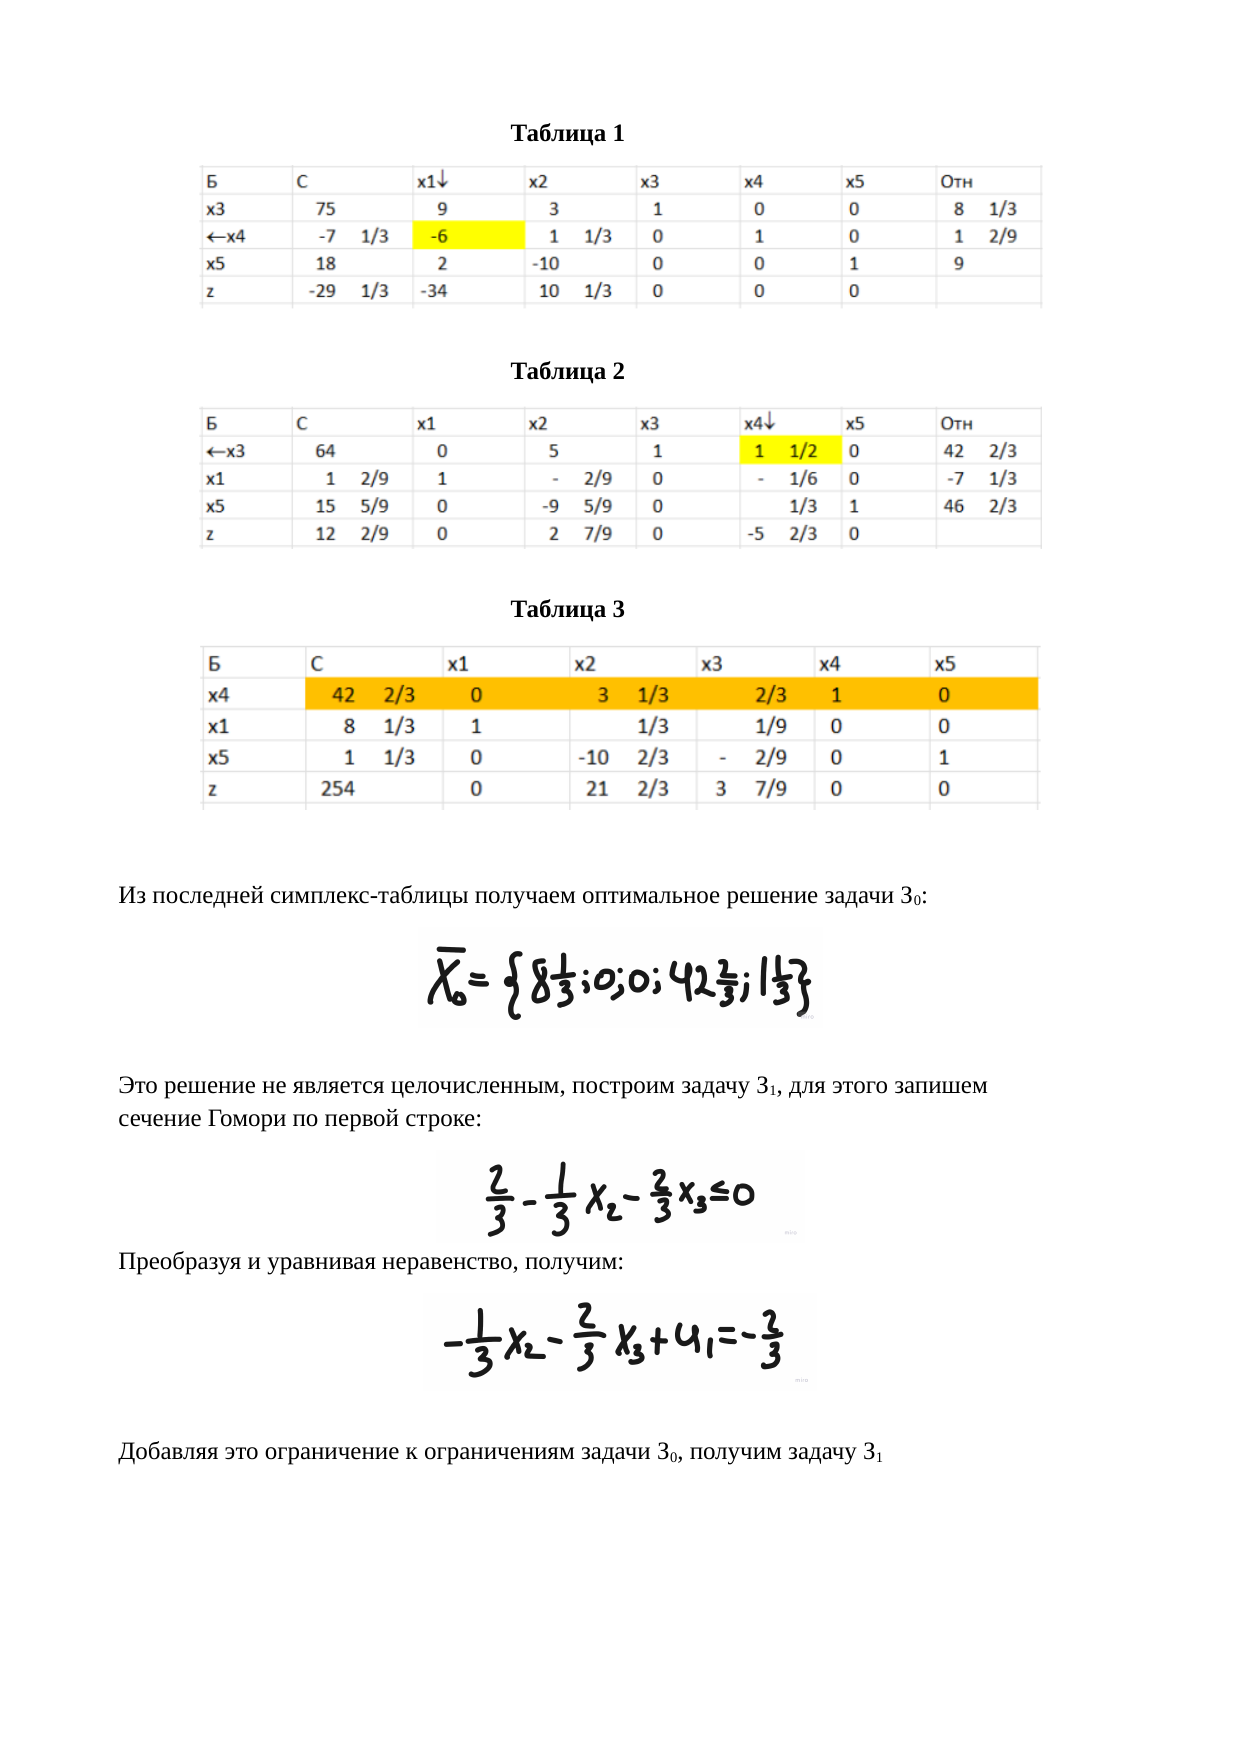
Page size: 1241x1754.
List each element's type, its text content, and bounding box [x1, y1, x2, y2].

text Из последней симплекс-таблицы получаем оптимальное решение задачи З0: [118, 880, 1017, 908]
text Преобразуя и уравнивая неравенство, получим: [118, 1246, 1017, 1275]
picture [417, 927, 823, 1028]
picture [435, 1150, 805, 1243]
text Это решение не является целочисленным, построим задачу З1, для этого запишем сечение Гомори по первой строке: [118, 1070, 1017, 1132]
text Таблица 1 [118, 118, 1017, 147]
picture [198, 403, 1042, 549]
text Таблица 3 [118, 594, 1017, 623]
text Таблица 2 [118, 356, 1017, 385]
picture [423, 1293, 817, 1391]
text Добавляя это ограничение к ограничениям задачи З0, получим задачу З1 [118, 1436, 1017, 1465]
picture [197, 165, 1043, 311]
picture [199, 641, 1041, 810]
